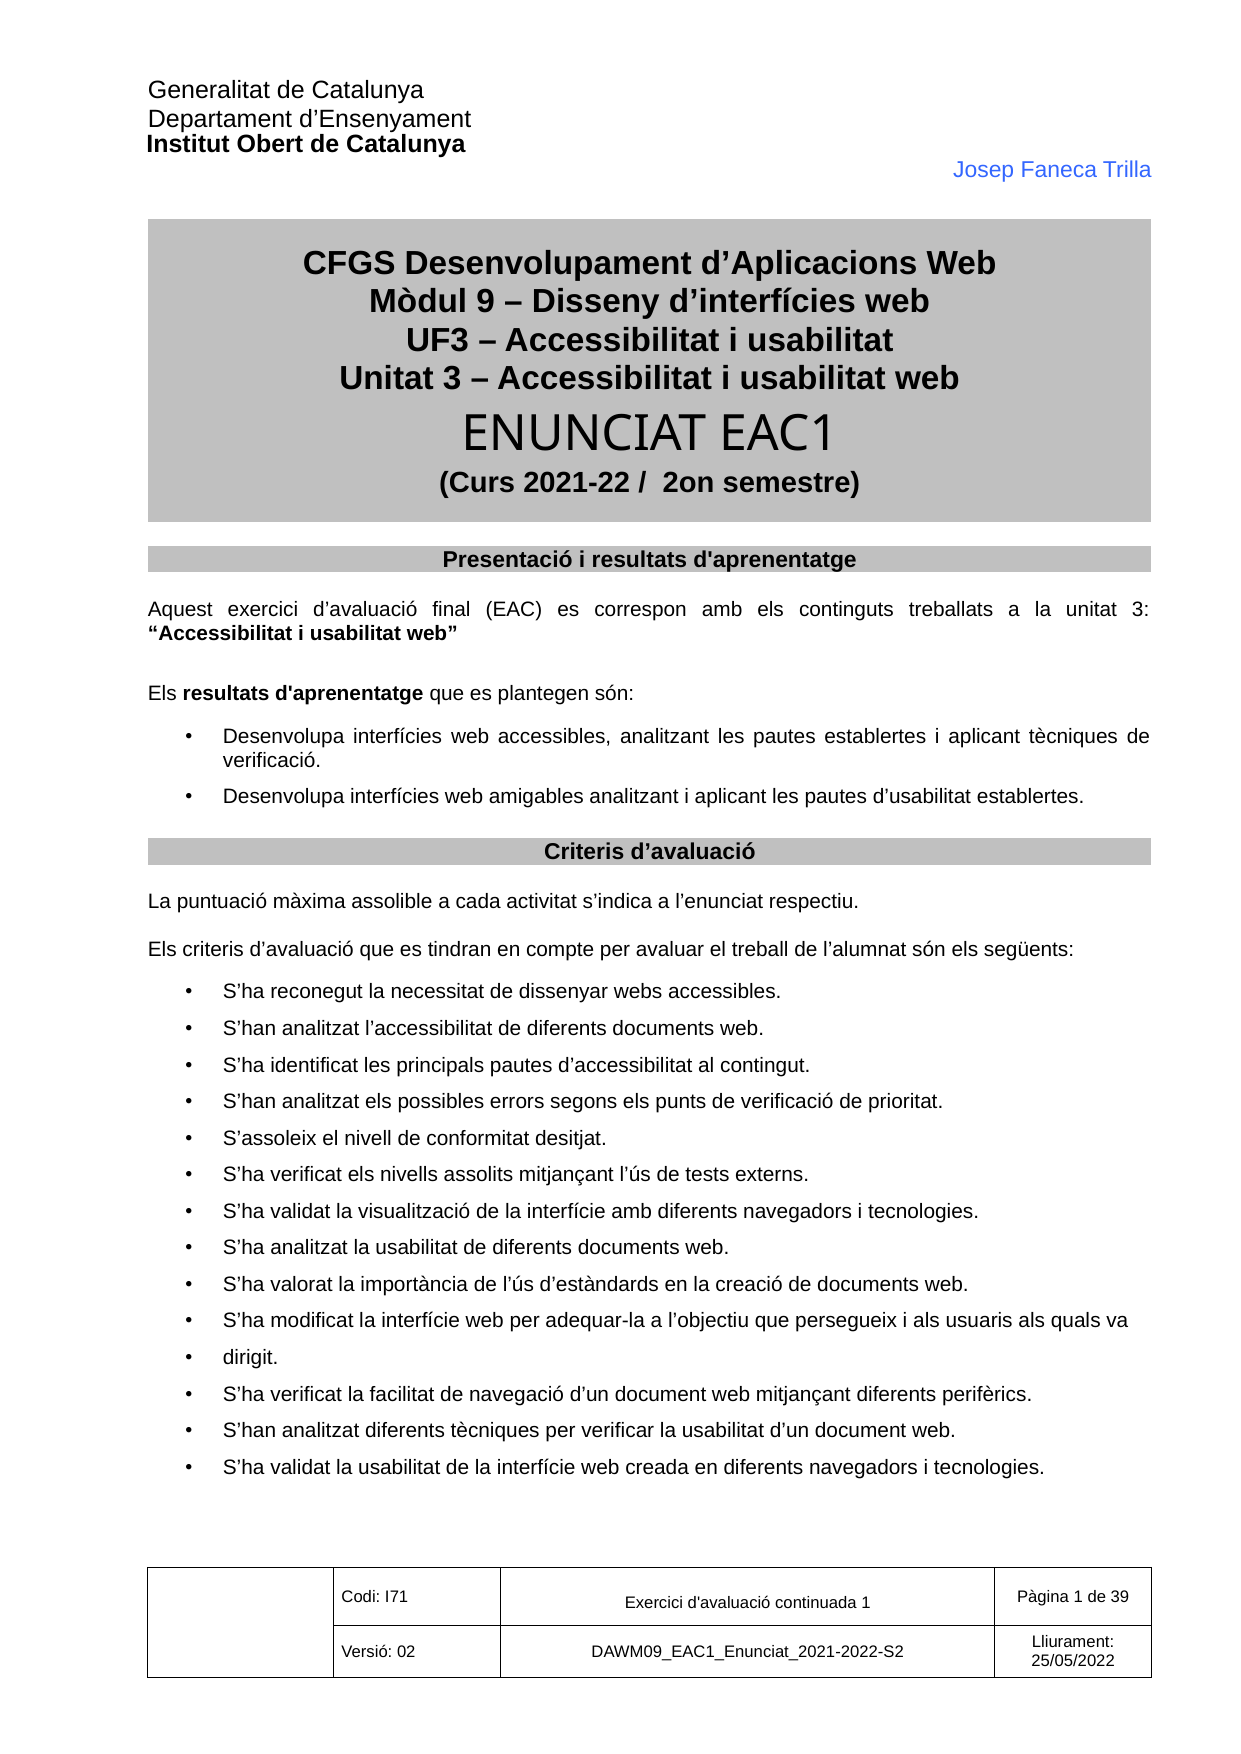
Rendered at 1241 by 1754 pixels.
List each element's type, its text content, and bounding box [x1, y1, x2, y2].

list S’han analitzat els possibles errors segons els punts de verificació de prioritat. [185, 1089, 1151, 1113]
list S’ha valorat la importància de l’ús d’estàndards en la creació de documents web. [185, 1272, 1151, 1296]
text CFGS Desenvolupament d’Aplicacions Web [148, 243, 1151, 281]
text Els criteris d’avaluació que es tindran en compte per avaluar el treball de l’alumnat són els següents: [148, 937, 1151, 961]
text Unitat 3 – Accessibilitat i usabilitat web [148, 358, 1151, 397]
subtitle UF3 – Accessibilitat i usabilitat [148, 320, 1151, 358]
text Aquest exercici d’avaluació final (EAC) es correspon amb els continguts treballats a la unitat 3: “Accessibilitat i usabilitat web” [148, 596, 1151, 644]
text Criteris d’avaluació [148, 838, 1151, 865]
list dirigit. [185, 1345, 1151, 1369]
list S’ha verificat els nivells assolits mitjançant l’ús de tests externs. [185, 1162, 1151, 1186]
list S’ha modificat la interfície web per adequar-la a l’objectiu que persegueix i als usuaris als quals va [185, 1308, 1151, 1332]
list Desenvolupa interfícies web amigables analitzant i aplicant les pautes d’usabilitat establertes. [185, 784, 1151, 808]
list S’ha analitzat la usabilitat de diferents documents web. [185, 1235, 1151, 1259]
list S’assoleix el nivell de conformitat desitjat. [185, 1126, 1151, 1149]
text Els resultats d'aprenentatge que es plantegen són: [148, 681, 1151, 705]
list S’ha validat la usabilitat de la interfície web creada en diferents navegadors i tecnologies. [185, 1454, 1151, 1479]
list S’han analitzat diferents tècniques per verificar la usabilitat d’un document web. [185, 1418, 1151, 1442]
list S’ha identificat les principals pautes d’accessibilitat al contingut. [185, 1052, 1151, 1076]
list S’han analitzat l’accessibilitat de diferents documents web. [185, 1016, 1151, 1040]
list S’ha verificat la facilitat de navegació d’un document web mitjançant diferents perifèrics. [185, 1381, 1151, 1406]
list S’ha validat la visualització de la interfície amb diferents navegadors i tecnologies. [185, 1199, 1151, 1223]
text ENUNCIAT EAC1 [148, 397, 1151, 465]
text (Curs 2021-22 / 2on semestre) [148, 465, 1151, 498]
list Desenvolupa interfícies web accessibles, analitzant les pautes establertes i aplicant tècniques de verificació. [185, 723, 1151, 772]
list S’ha reconegut la necessitat de dissenyar webs accessibles. [185, 979, 1151, 1003]
subtitle Mòdul 9 – Disseny d’interfícies web [148, 281, 1151, 320]
text La puntuació màxima assolible a cada activitat s’indica a l’enunciat respectiu. [148, 889, 1151, 913]
text Presentació i resultats d'aprenentatge [148, 546, 1151, 572]
